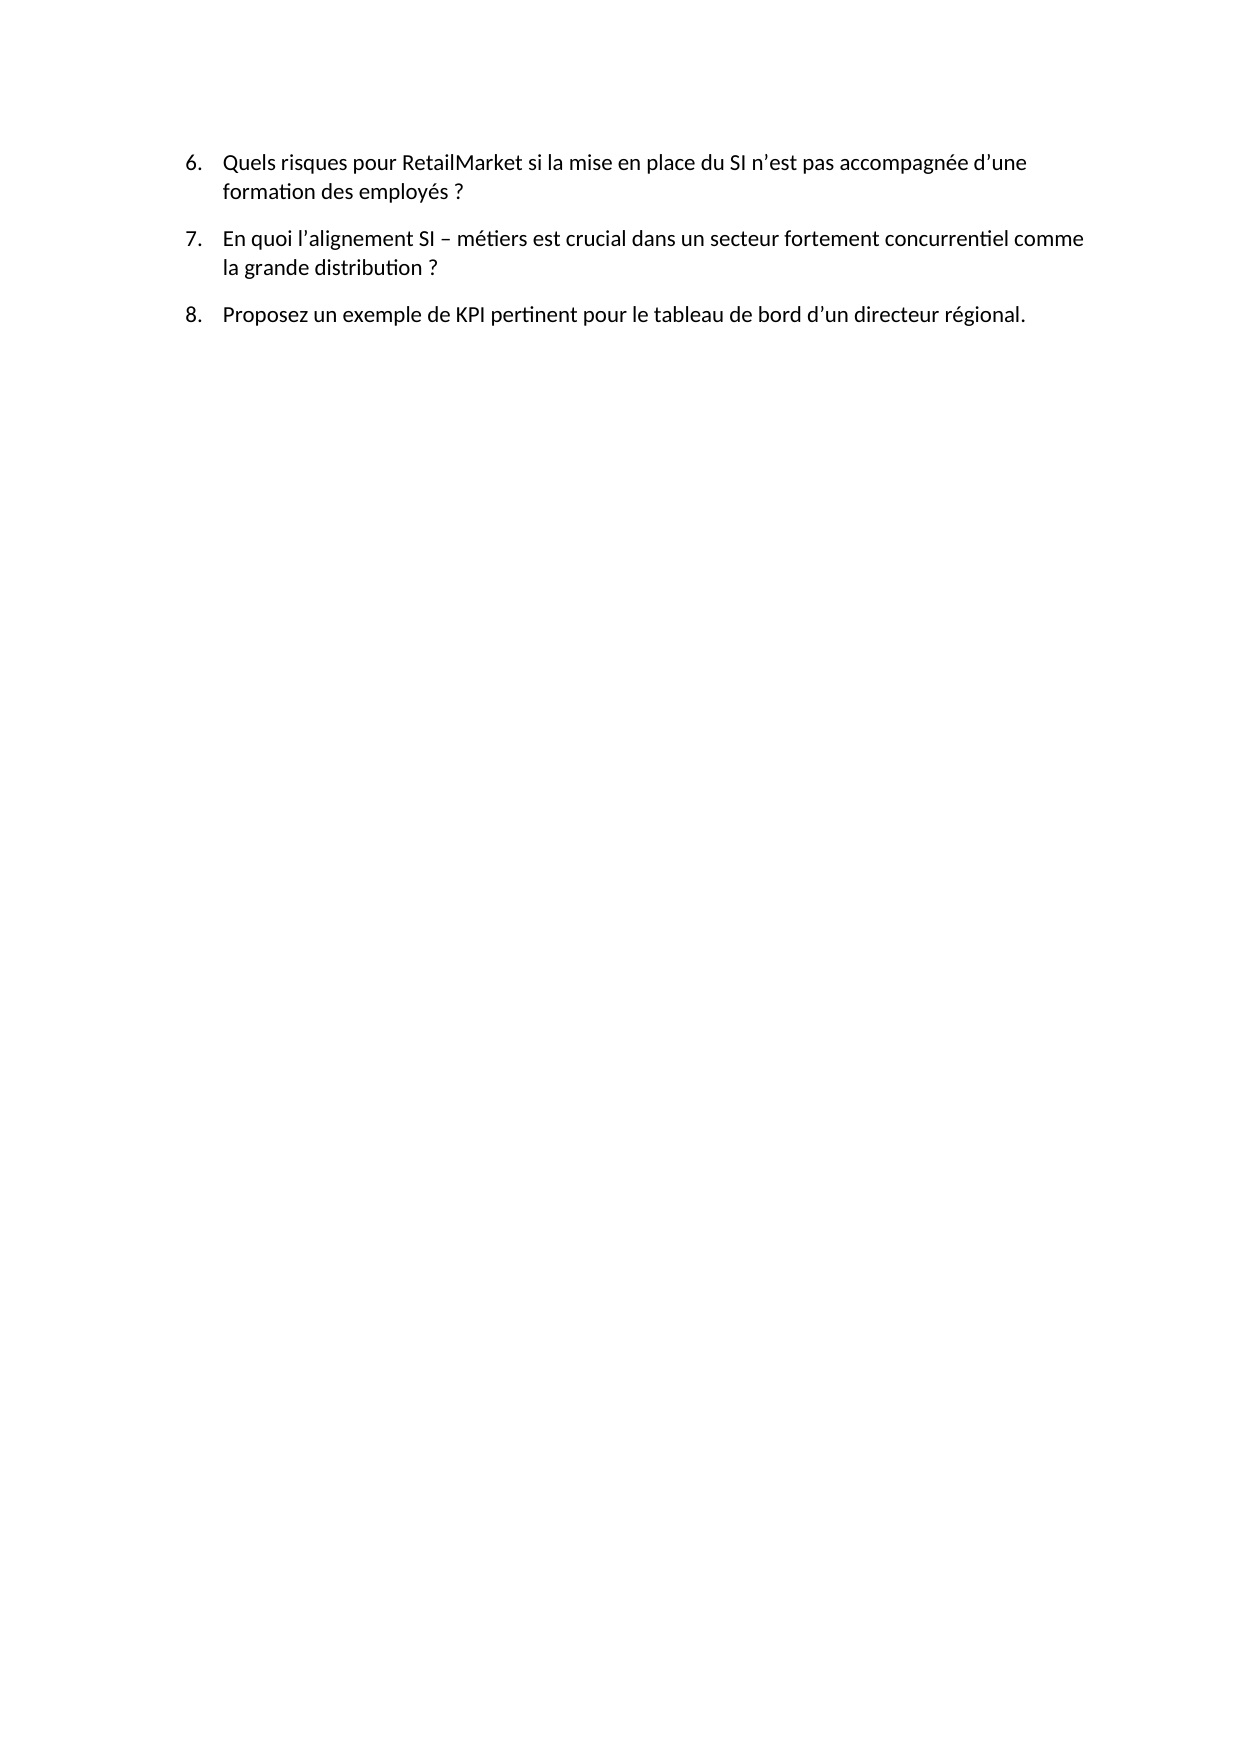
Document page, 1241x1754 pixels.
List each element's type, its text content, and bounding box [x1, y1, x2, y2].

list Proposez un exemple de KPI pertinent pour le tableau de bord d’un directeur régional. [185, 300, 1093, 328]
list En quoi l’alignement SI – métiers est crucial dans un secteur fortement concurrentiel comme la grande distribution ? [185, 224, 1093, 281]
list Quels risques pour RetailMarket si la mise en place du SI n’est pas accompagnée d’une formation des employés ? [185, 148, 1093, 205]
